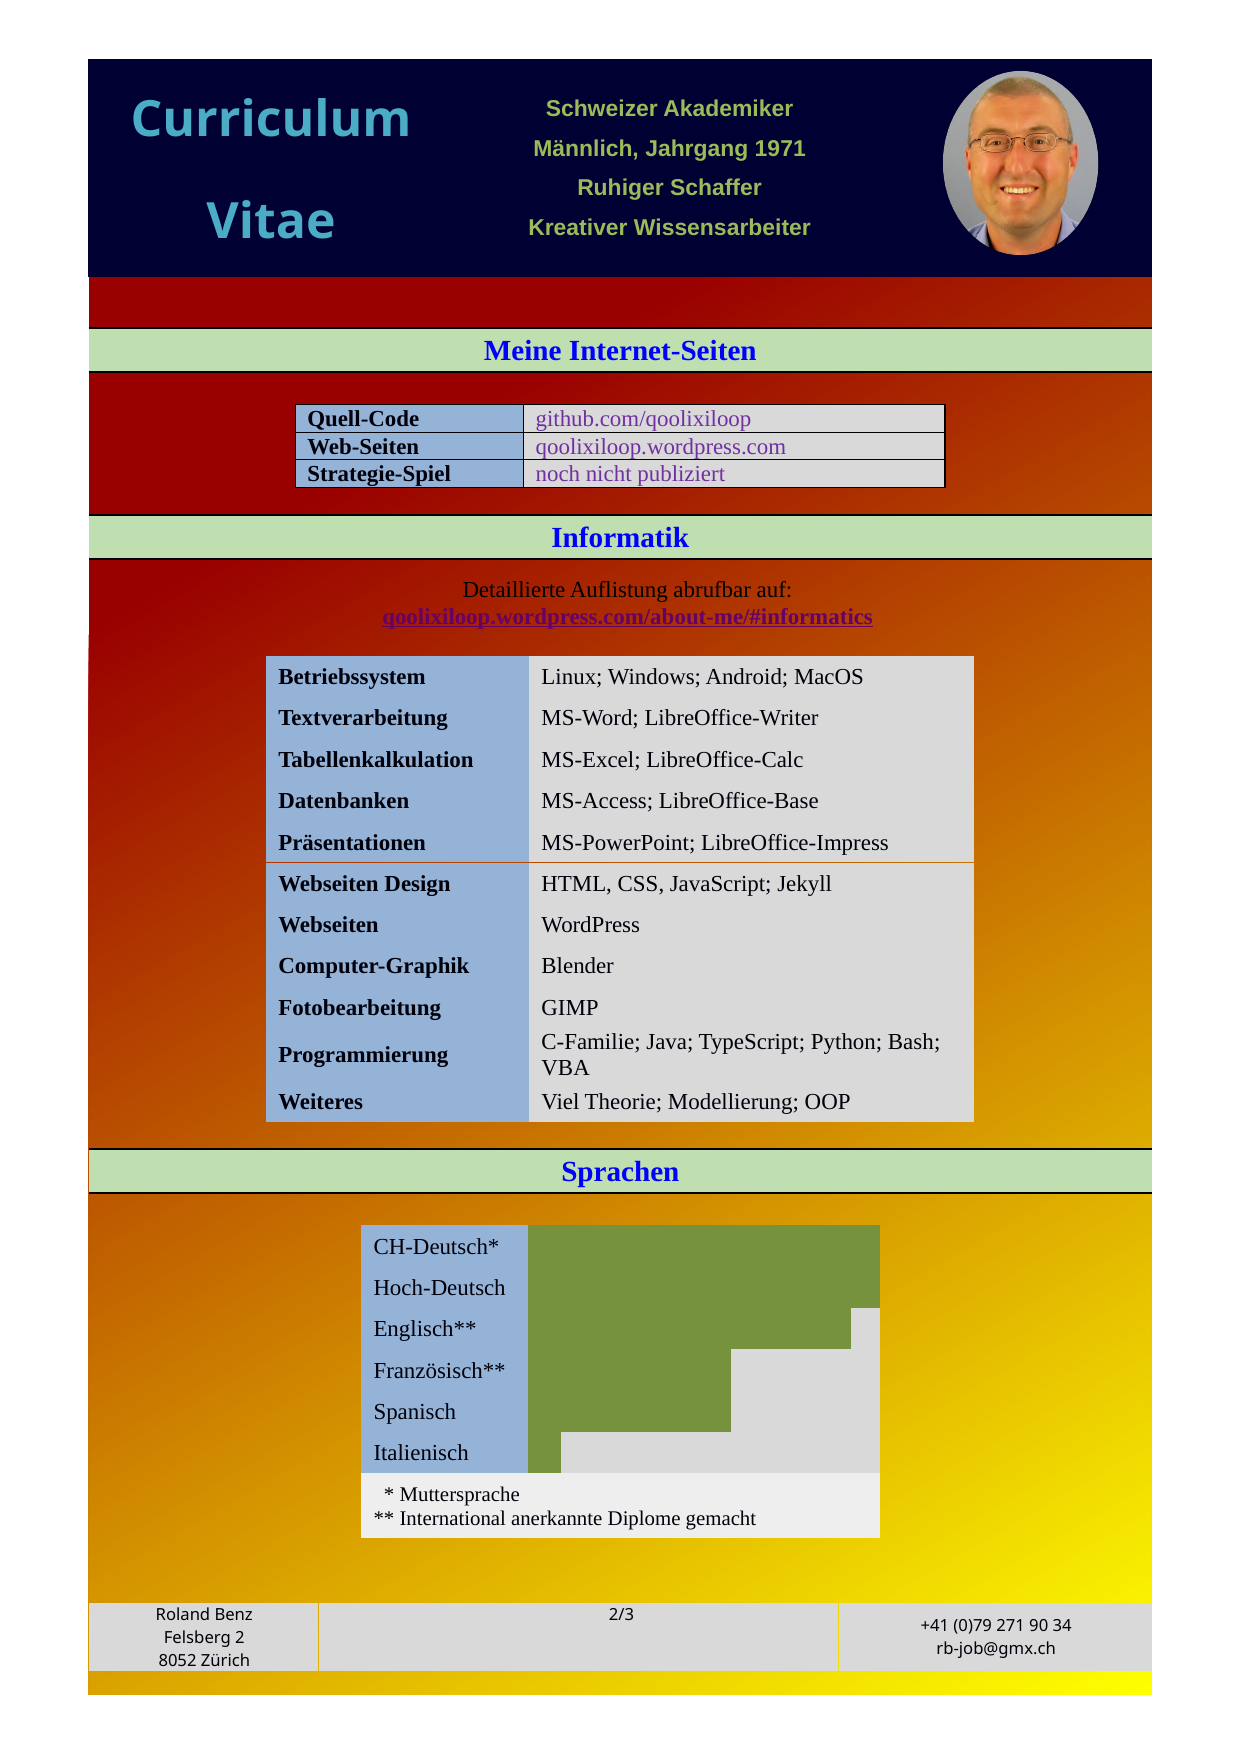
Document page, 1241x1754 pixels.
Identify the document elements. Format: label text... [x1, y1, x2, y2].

table_cell Viel Theorie; Modellierung; OOP [529, 1081, 974, 1122]
table_header Quell-Code [296, 405, 523, 432]
table_cell [561, 1432, 880, 1473]
table_cell Blender [529, 945, 974, 986]
table_cell Computer-Graphik [266, 945, 529, 986]
table_cell * Muttersprache ** International anerkannte Diplome gemacht [361, 1473, 880, 1538]
table_cell [528, 1432, 561, 1473]
table_cell MS-Word; LibreOffice-Writer [529, 697, 974, 738]
table_cell Präsentationen [266, 821, 529, 862]
table_cell [528, 1308, 851, 1349]
table_header Betriebssystem [266, 656, 529, 697]
table_cell Strategie-Spiel [296, 460, 523, 487]
table_cell Tabellenkalkulation [266, 738, 529, 780]
table_cell C-Familie; Java; TypeScript; Python; Bash; VBA [529, 1028, 974, 1081]
table_cell Hoch-Deutsch [361, 1267, 528, 1308]
table_header [528, 1225, 880, 1267]
table_cell Englisch** [361, 1308, 528, 1349]
table_cell [731, 1349, 880, 1391]
table_cell [851, 1308, 880, 1349]
table_cell noch nicht publiziert [524, 460, 944, 487]
table_cell GIMP [529, 986, 974, 1028]
table_cell Programmierung [266, 1028, 529, 1081]
table_cell [528, 1391, 731, 1432]
table_cell HTML, CSS, JavaScript; Jekyll [529, 863, 974, 904]
text qoolixiloop.wordpress.com/about-me/#informatics [103, 603, 1152, 629]
table_cell Weiteres [266, 1081, 529, 1122]
table_cell Web-Seiten [296, 433, 523, 459]
table_cell [528, 1267, 880, 1308]
table_cell WordPress [529, 904, 974, 945]
table_cell Datenbanken [266, 780, 529, 821]
text Meine Internet-Seiten [89, 329, 1152, 371]
table_cell [731, 1391, 880, 1432]
table_cell MS-PowerPoint; LibreOffice-Impress [529, 821, 974, 862]
table_header Linux; Windows; Android; MacOS [529, 656, 974, 697]
table_header CH-Deutsch* [361, 1225, 528, 1267]
table_cell Fotobearbeitung [266, 986, 529, 1028]
table_cell Webseiten [266, 904, 529, 945]
text Sprachen [89, 1150, 1152, 1192]
table_cell MS-Excel; LibreOffice-Calc [529, 738, 974, 780]
table_cell MS-Access; LibreOffice-Base [529, 780, 974, 821]
table_cell Französisch** [361, 1349, 528, 1391]
table_cell Spanisch [361, 1391, 528, 1432]
table_cell Textverarbeitung [266, 697, 529, 738]
table_cell qoolixiloop.wordpress.com [524, 433, 944, 459]
table_cell [528, 1349, 731, 1391]
table_header github.com/qoolixiloop [524, 405, 944, 432]
text Detaillierte Auflistung abrufbar auf: [103, 577, 1152, 603]
table_cell Italienisch [361, 1432, 528, 1473]
picture [942, 70, 1099, 255]
text Informatik [89, 516, 1152, 558]
table_cell Webseiten Design [266, 863, 529, 904]
